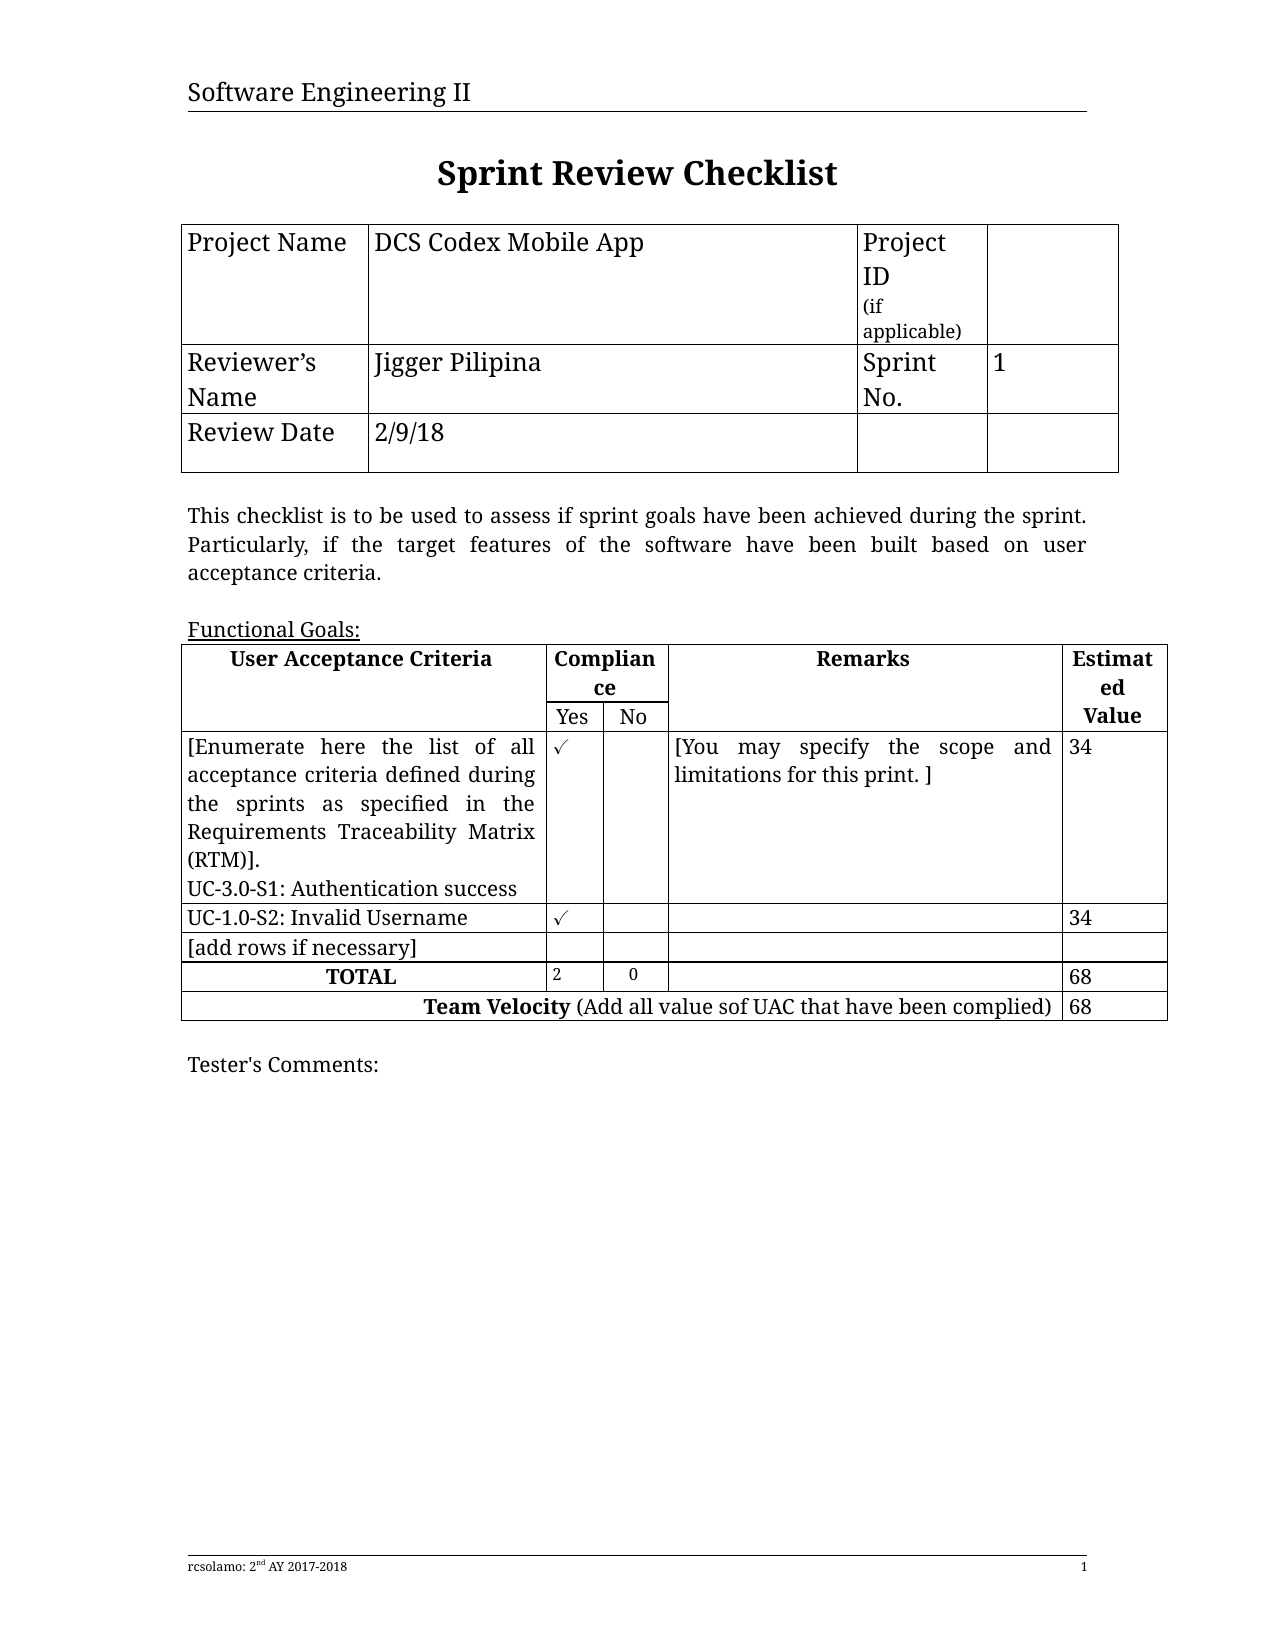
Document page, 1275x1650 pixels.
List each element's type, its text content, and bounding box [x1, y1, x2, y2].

table_header [988, 225, 1118, 344]
table_header Compliance [547, 645, 668, 701]
table_cell Jigger Pilipina [369, 345, 857, 413]
table_cell No [604, 703, 668, 731]
table_header Remarks [669, 645, 1062, 731]
table_cell Yes [547, 703, 603, 731]
table_cell Reviewer’s Name [182, 345, 368, 413]
table_cell Sprint No. [858, 345, 987, 413]
text Functional Goals: [187, 615, 1087, 643]
table_cell [669, 963, 1062, 991]
text This checklist is to be used to assess if sprint goals have been achieved during the sprint. Particularly, if the target features of the software have been built based on user acceptance criteria. [187, 501, 1087, 587]
table_cell ✓ [547, 904, 603, 932]
table_cell [add rows if necessary] [182, 933, 546, 961]
table_cell ✓ [547, 732, 603, 902]
table_cell 68 [1063, 963, 1167, 991]
table_cell [604, 732, 668, 902]
table_cell [988, 414, 1118, 472]
table_cell 2/9/18 [369, 414, 857, 472]
table_cell UC-1.0-S2: Invalid Username [182, 904, 546, 932]
table_cell [1063, 933, 1167, 961]
table_cell 34 [1063, 904, 1167, 932]
table_cell 2 [547, 963, 603, 991]
table_cell 68 [1063, 992, 1167, 1020]
table_header Estimated Value [1063, 645, 1167, 731]
table_cell 0 [604, 963, 668, 991]
table_cell [Enumerate here the list of all acceptance criteria defined during the sprints as specified in the Requirements Traceability Matrix (RTM)]. UC-3.0-S1: Authentication success [182, 732, 546, 902]
table_cell [547, 933, 603, 961]
table_cell [604, 904, 668, 932]
table_cell [604, 933, 668, 961]
table_cell Review Date [182, 414, 368, 472]
table_cell 34 [1063, 732, 1167, 902]
table_cell [669, 904, 1062, 932]
table_cell [669, 933, 1062, 961]
table_header DCS Codex Mobile App [369, 225, 857, 344]
table_cell 1 [988, 345, 1118, 413]
text Sprint Review Checklist [187, 150, 1087, 195]
text Tester's Comments: [187, 1050, 1087, 1078]
table_cell [You may specify the scope and limitations for this print. ] [669, 732, 1062, 902]
table_cell TOTAL [182, 963, 546, 991]
table_header Project ID (if applicable) [858, 225, 987, 344]
table_header Project Name [182, 225, 368, 344]
table_header User Acceptance Criteria [182, 645, 546, 731]
table_cell [858, 414, 987, 472]
table_cell Team Velocity (Add all value sof UAC that have been complied) [182, 992, 1062, 1020]
